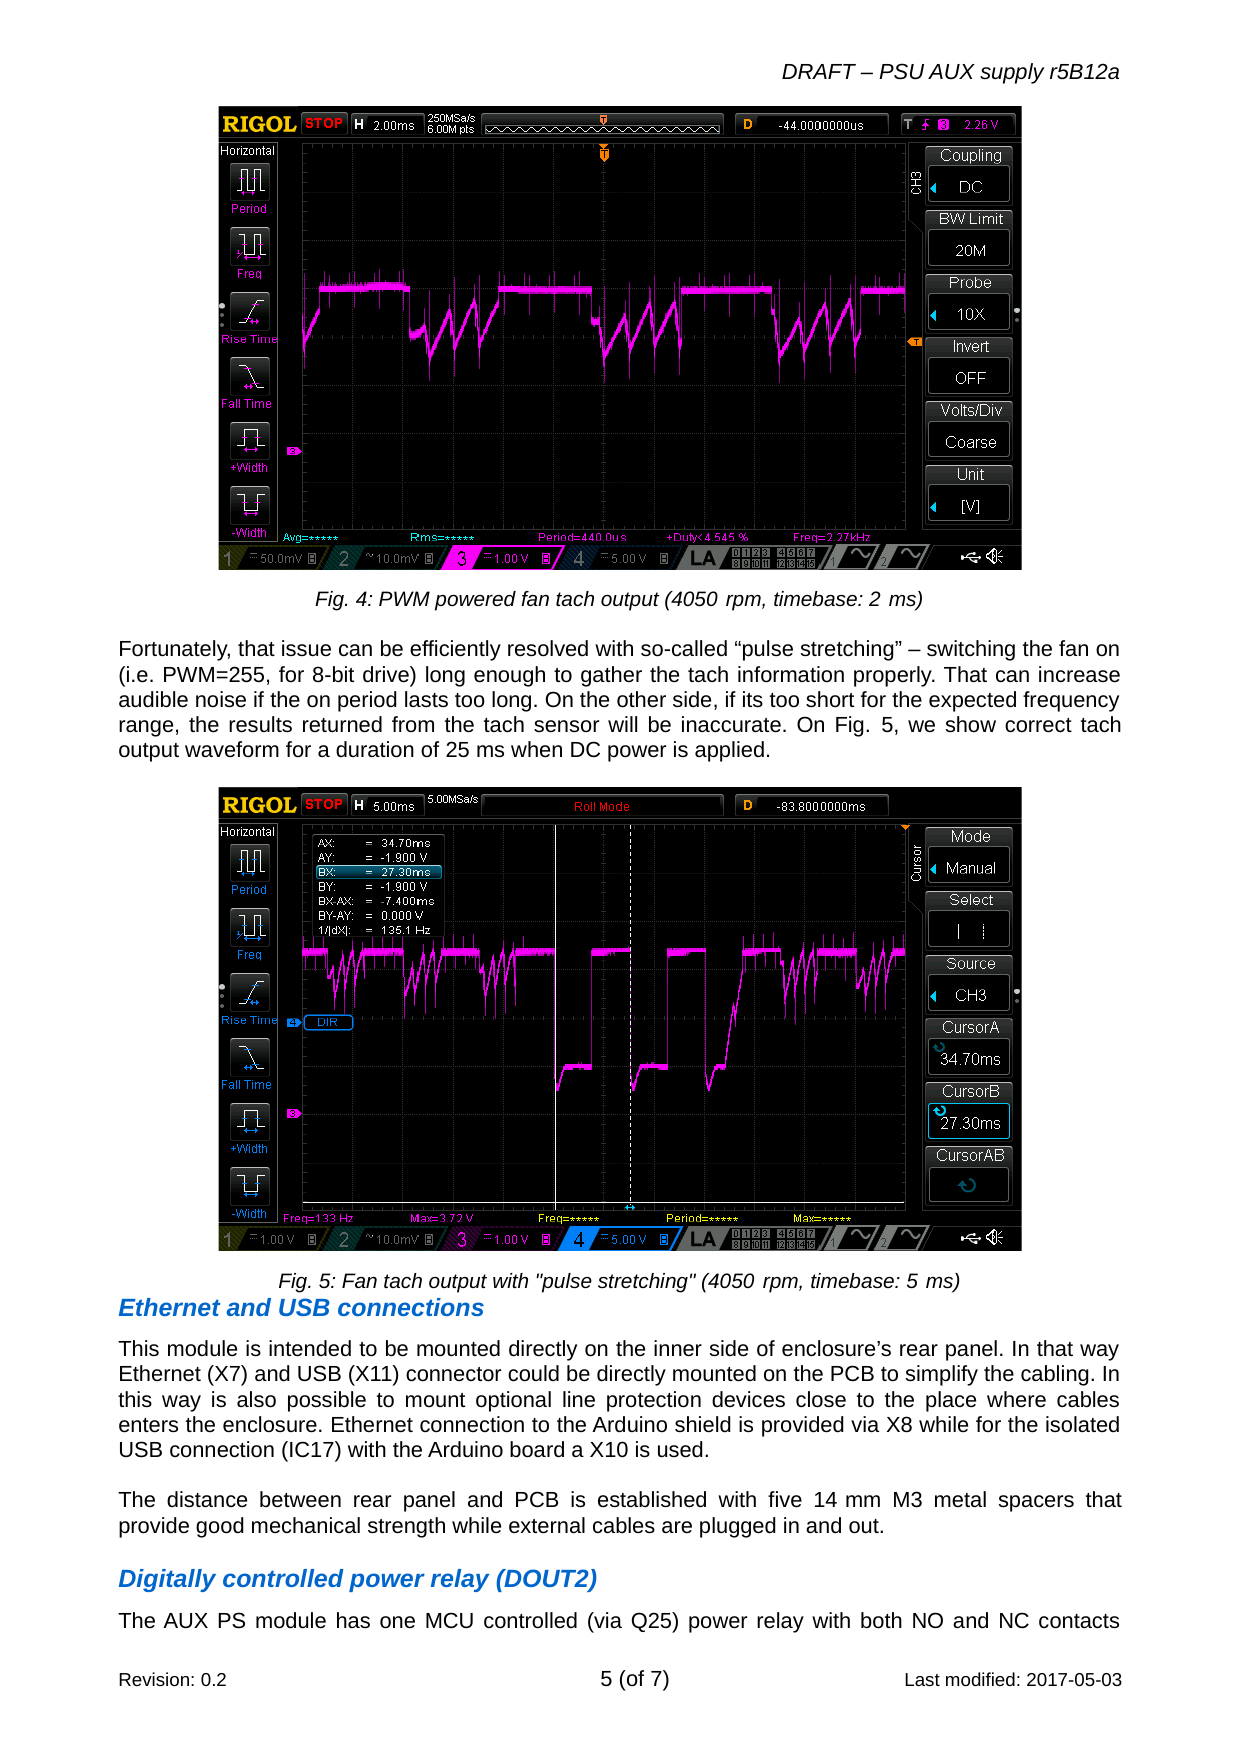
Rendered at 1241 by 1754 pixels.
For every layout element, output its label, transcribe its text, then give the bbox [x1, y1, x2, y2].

subtitle Digitally controlled power relay (DOUT2) [118, 1564, 1122, 1593]
text Fig. 4: PWM powered fan tach output (4050 rpm, timebase: 2 ms) [218, 570, 1022, 611]
text This module is intended to be mounted directly on the inner side of enclosure’s rear panel. In that way Ethernet (X7) and USB (X11) connector could be directly mounted on the PCB to simplify the cabling. In this way is also possible to mount optional line protection devices close to the place where cables enters the enclosure. Ethernet connection to the Arduino shield is provided via X8 while for the isolated USB connection (IC17) with the Arduino board a X10 is used. [118, 1336, 1122, 1462]
text The AUX PS module has one MCU controlled (via Q25) power relay with both NO and NC contacts [118, 1608, 1122, 1633]
text The distance between rear panel and PCB is established with five 14 mm M3 metal spacers that provide good mechanical strength while external cables are plugged in and out. [118, 1487, 1122, 1538]
picture [218, 106, 1022, 570]
picture [218, 787, 1022, 1251]
text Fortunately, that issue can be efficiently resolved with so-called “pulse stretching” – switching the fan on (i.e. PWM=255, for 8-bit drive) long enough to gather the tach information properly. That can increase audible noise if the on period lasts too long. On the other side, if its too short for the expected frequency range, the results returned from the tach sensor will be inaccurate. On Fig. 5, we show correct tach output waveform for a duration of 25 ms when DC power is applied. [118, 636, 1122, 762]
subtitle Ethernet and USB connections [118, 814, 1122, 1321]
list Fig. 5: Fan tach output with "pulse stretching" (4050 rpm, timebase: 5 ms) [218, 1251, 1022, 1292]
